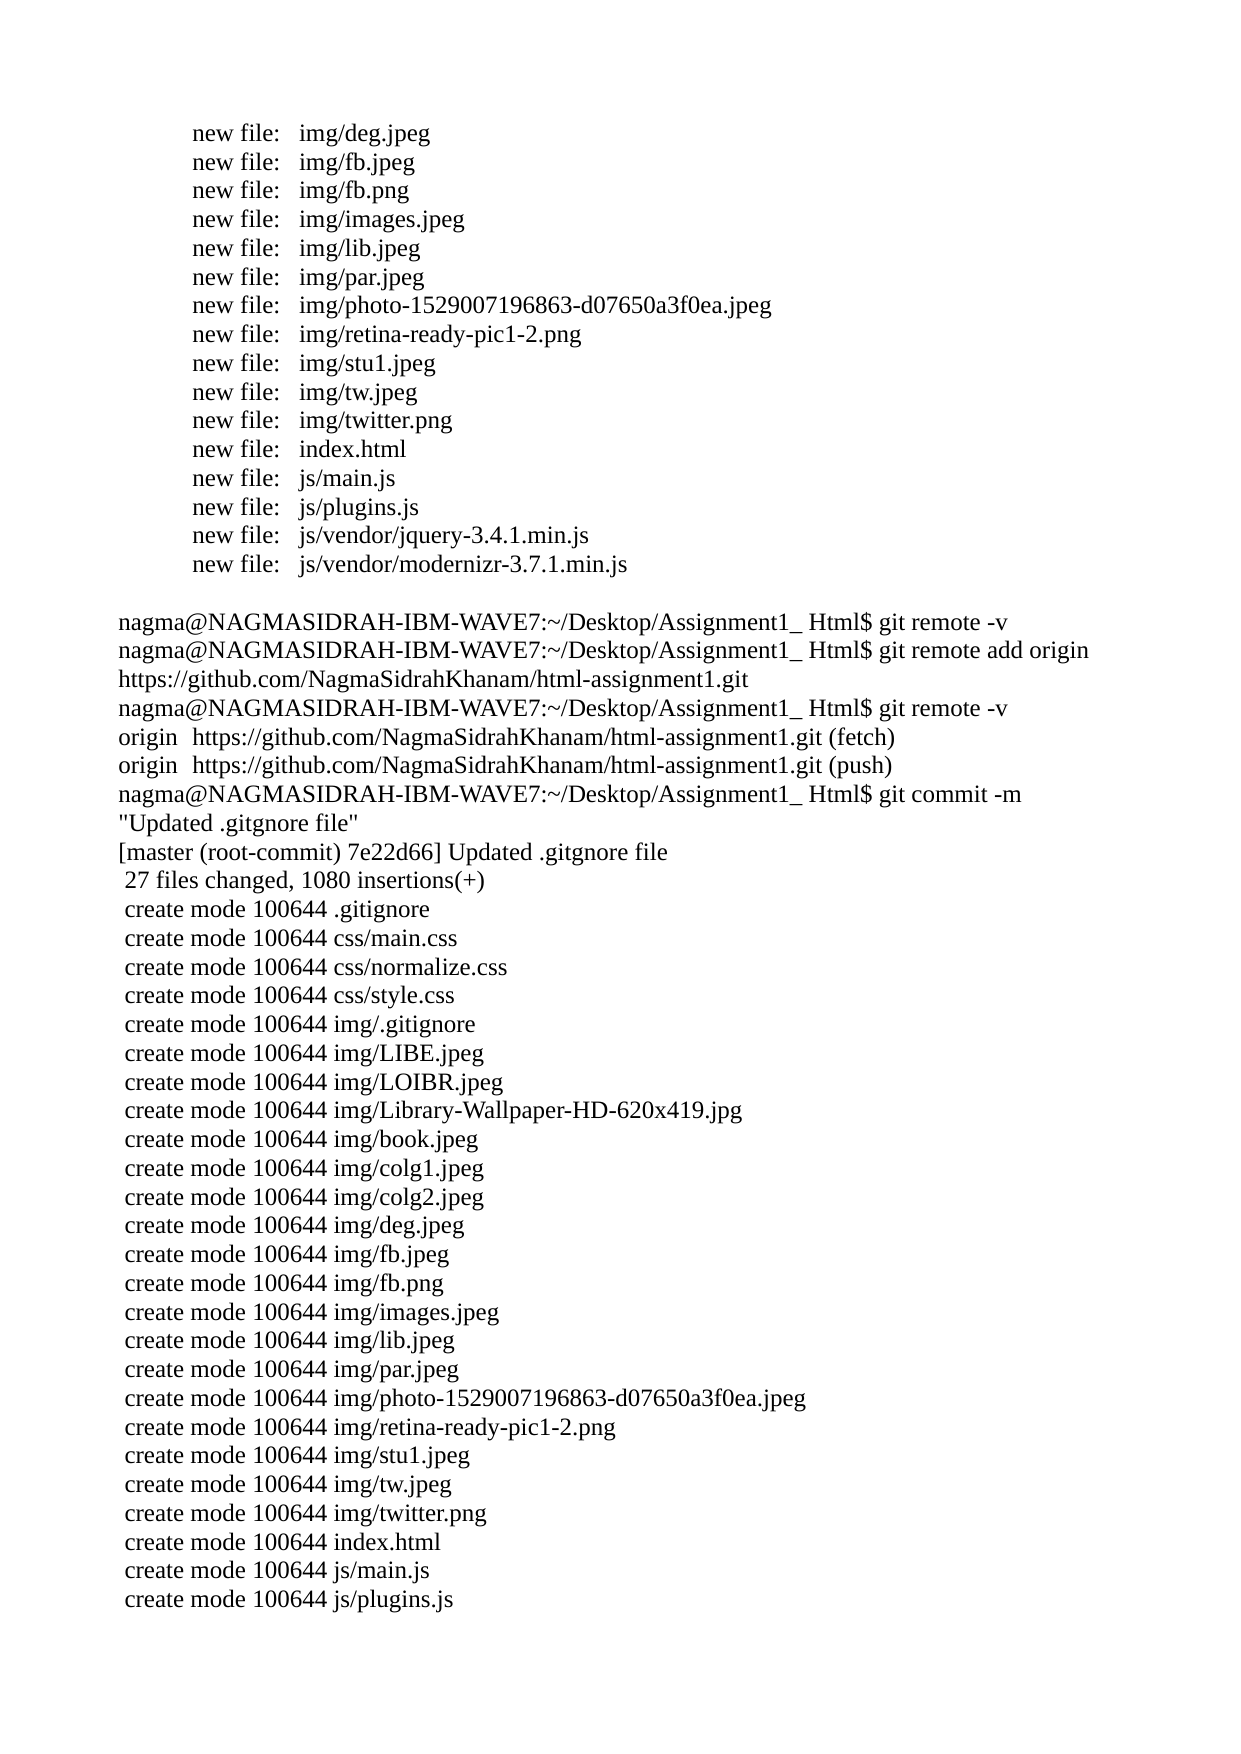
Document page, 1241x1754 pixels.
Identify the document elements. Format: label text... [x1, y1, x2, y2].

text new file: index.html [118, 434, 1122, 463]
text create mode 100644 img/fb.png [118, 1268, 1122, 1297]
text create mode 100644 img/stu1.jpeg [118, 1441, 1122, 1469]
text new file: js/plugins.js [118, 492, 1122, 521]
text create mode 100644 .gitignore [118, 894, 1122, 923]
text create mode 100644 css/main.css [118, 923, 1122, 952]
text create mode 100644 js/main.js [118, 1556, 1122, 1584]
text new file: img/tw.jpeg [118, 377, 1122, 406]
text new file: img/par.jpeg [118, 262, 1122, 291]
text [master (root-commit) 7e22d66] Updated .gitgnore file [118, 837, 1122, 866]
text create mode 100644 index.html [118, 1527, 1122, 1556]
text create mode 100644 css/style.css [118, 981, 1122, 1009]
text create mode 100644 css/normalize.css [118, 952, 1122, 981]
text new file: js/main.js [118, 463, 1122, 492]
text new file: js/vendor/jquery-3.4.1.min.js [118, 521, 1122, 549]
text create mode 100644 img/photo-1529007196863-d07650a3f0ea.jpeg [118, 1383, 1122, 1412]
text nagma@NAGMASIDRAH-IBM-WAVE7:~/Desktop/Assignment1_ Html$ git remote add origin https://github.com/NagmaSidrahKhanam/html-assignment1.git [118, 636, 1122, 693]
text create mode 100644 img/twitter.png [118, 1498, 1122, 1527]
text nagma@NAGMASIDRAH-IBM-WAVE7:~/Desktop/Assignment1_ Html$ git remote -v [118, 693, 1122, 722]
text nagma@NAGMASIDRAH-IBM-WAVE7:~/Desktop/Assignment1_ Html$ git commit -m "Updated .gitgnore file" [118, 779, 1122, 837]
text create mode 100644 img/fb.jpeg [118, 1239, 1122, 1268]
text create mode 100644 img/book.jpeg [118, 1124, 1122, 1153]
text new file: img/retina-ready-pic1-2.png [118, 319, 1122, 348]
text create mode 100644 img/par.jpeg [118, 1354, 1122, 1383]
text new file: js/vendor/modernizr-3.7.1.min.js [118, 549, 1122, 578]
text create mode 100644 img/colg1.jpeg [118, 1153, 1122, 1182]
text nagma@NAGMASIDRAH-IBM-WAVE7:~/Desktop/Assignment1_ Html$ git remote -v [118, 607, 1122, 636]
text new file: img/photo-1529007196863-d07650a3f0ea.jpeg [118, 291, 1122, 319]
text new file: img/deg.jpeg [118, 118, 1122, 147]
text create mode 100644 img/colg2.jpeg [118, 1182, 1122, 1211]
text new file: img/lib.jpeg [118, 233, 1122, 262]
text create mode 100644 js/plugins.js [118, 1584, 1122, 1613]
text 27 files changed, 1080 insertions(+) [118, 866, 1122, 894]
text create mode 100644 img/deg.jpeg [118, 1211, 1122, 1239]
text new file: img/images.jpeg [118, 204, 1122, 233]
text create mode 100644 img/LIBE.jpeg [118, 1038, 1122, 1067]
text create mode 100644 img/tw.jpeg [118, 1469, 1122, 1498]
text origin https://github.com/NagmaSidrahKhanam/html-assignment1.git (fetch) [118, 722, 1122, 751]
text origin https://github.com/NagmaSidrahKhanam/html-assignment1.git (push) [118, 751, 1122, 779]
text new file: img/fb.jpeg [118, 147, 1122, 176]
text create mode 100644 img/retina-ready-pic1-2.png [118, 1412, 1122, 1441]
text create mode 100644 img/LOIBR.jpeg [118, 1067, 1122, 1096]
text new file: img/stu1.jpeg [118, 348, 1122, 377]
text create mode 100644 img/Library-Wallpaper-HD-620x419.jpg [118, 1096, 1122, 1124]
text create mode 100644 img/images.jpeg [118, 1297, 1122, 1326]
text create mode 100644 img/.gitignore [118, 1009, 1122, 1038]
text new file: img/twitter.png [118, 406, 1122, 434]
text new file: img/fb.png [118, 176, 1122, 204]
text create mode 100644 img/lib.jpeg [118, 1326, 1122, 1354]
